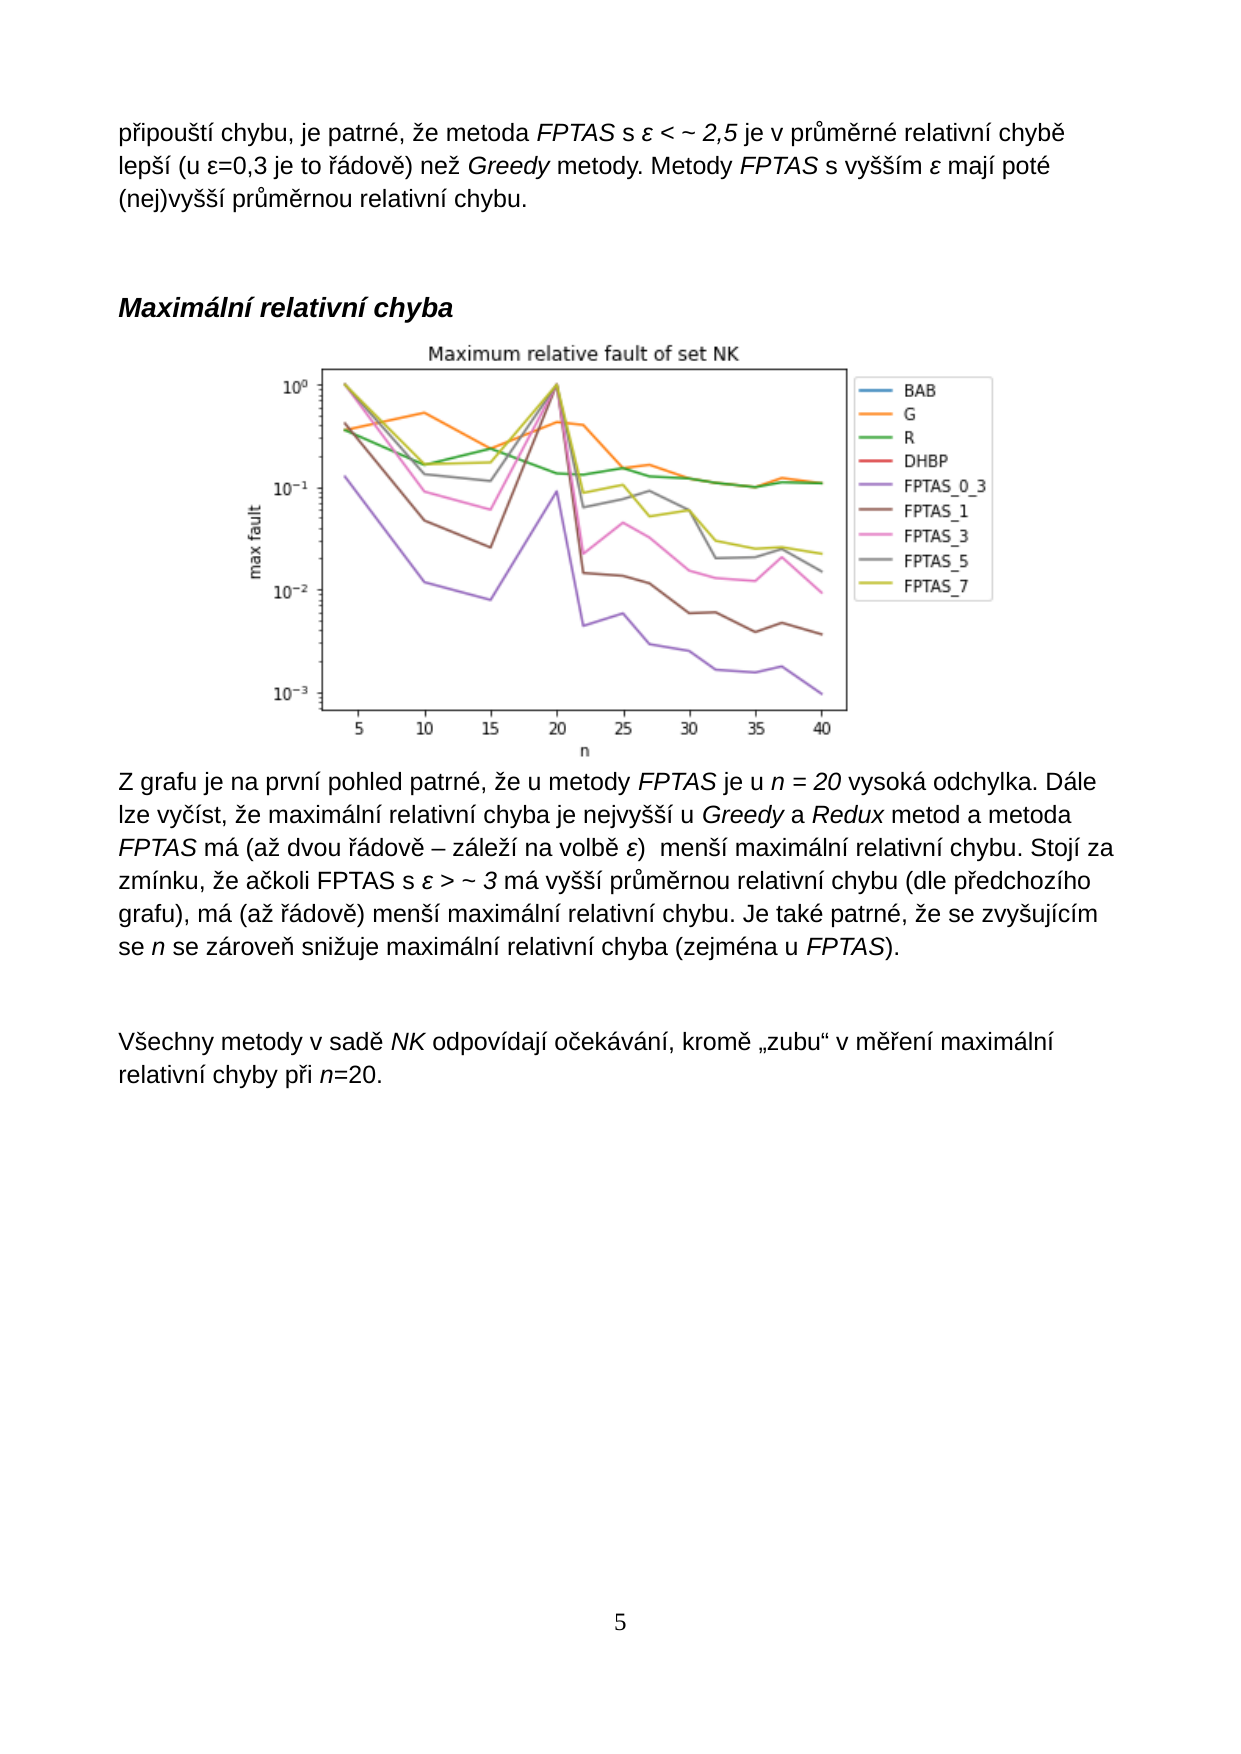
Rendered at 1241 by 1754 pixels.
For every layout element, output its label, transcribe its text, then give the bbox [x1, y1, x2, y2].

text připouští chybu, je patrné, že metoda FPTAS s ε < ~ 2,5 je v průměrné relativní chybě lepší (u ε=0,3 je to řádově) než Greedy metody. Metody FPTAS s vyšším ε mají poté (nej)vyšší průměrnou relativní chybu. [118, 118, 1122, 213]
text Všechny metody v sadě NK odpovídají očekávání, kromě „zubu“ v měření maximální relativní chyby při n=20. [118, 1027, 1122, 1089]
text Z grafu je na první pohled patrné, že u metody FPTAS je u n = 20 vysoká odchylka. Dále lze vyčíst, že maximální relativní chyba je nejvyšší u Greedy a Redux metod a metoda FPTAS má (až dvou řádově – záleží na volbě ε) menší maximální relativní chybu. Stojí za zmínku, že ačkoli FPTAS s ε > ~ 3 má vyšší průměrnou relativní chybu (dle předchozího grafu), má (až řádově) menší maximální relativní chybu. Je také patrné, že se zvyšujícím se n se zároveň snižuje maximální relativní chyba (zejména u FPTAS). [118, 336, 1122, 961]
subtitle Maximální relativní chyba [118, 292, 1122, 324]
picture [246, 336, 995, 763]
